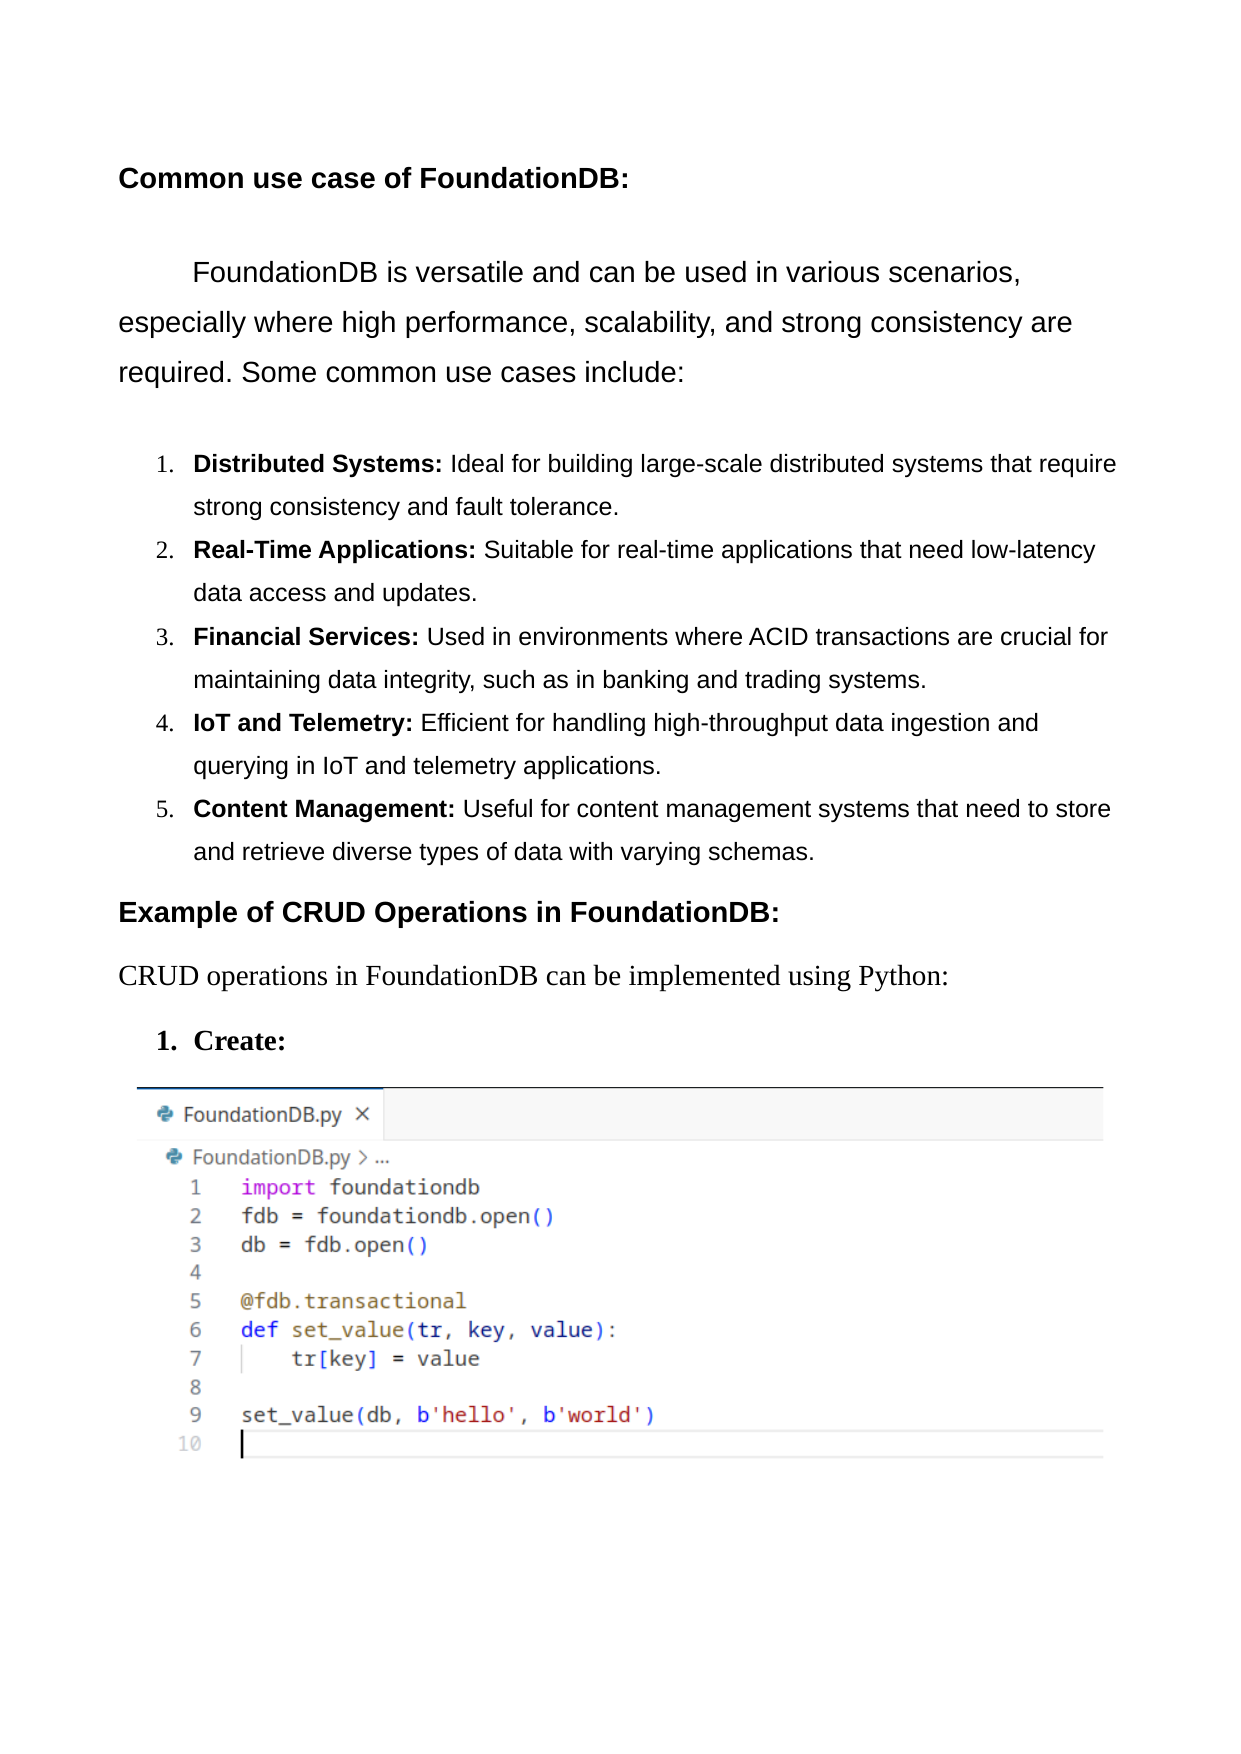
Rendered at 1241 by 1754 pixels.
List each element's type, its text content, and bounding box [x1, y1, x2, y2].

picture [136, 1087, 1104, 1466]
list IoT and Telemetry: Efficient for handling high-throughput data ingestion and querying in IoT and telemetry applications. [156, 708, 1122, 780]
text FoundationDB is versatile and can be used in various scenarios, especially where high performance, scalability, and strong consistency are required. Some common use cases include: [118, 255, 1122, 389]
list Create: [156, 1023, 1122, 1056]
list Financial Services: Used in environments where ACID transactions are crucial for maintaining data integrity, such as in banking and trading systems. [156, 621, 1122, 693]
text CRUD operations in FoundationDB can be implemented using Python: [118, 958, 1122, 991]
text Common use case of FoundationDB: [118, 161, 1122, 195]
list Distributed Systems: Ideal for building large-scale distributed systems that require strong consistency and fault tolerance. [156, 449, 1122, 521]
list Content Management: Useful for content management systems that need to store and retrieve diverse types of data with varying schemas. [156, 794, 1122, 866]
subtitle Example of CRUD Operations in FoundationDB: [118, 895, 1122, 929]
list Real-Time Applications: Suitable for real-time applications that need low-latency data access and updates. [156, 535, 1122, 607]
